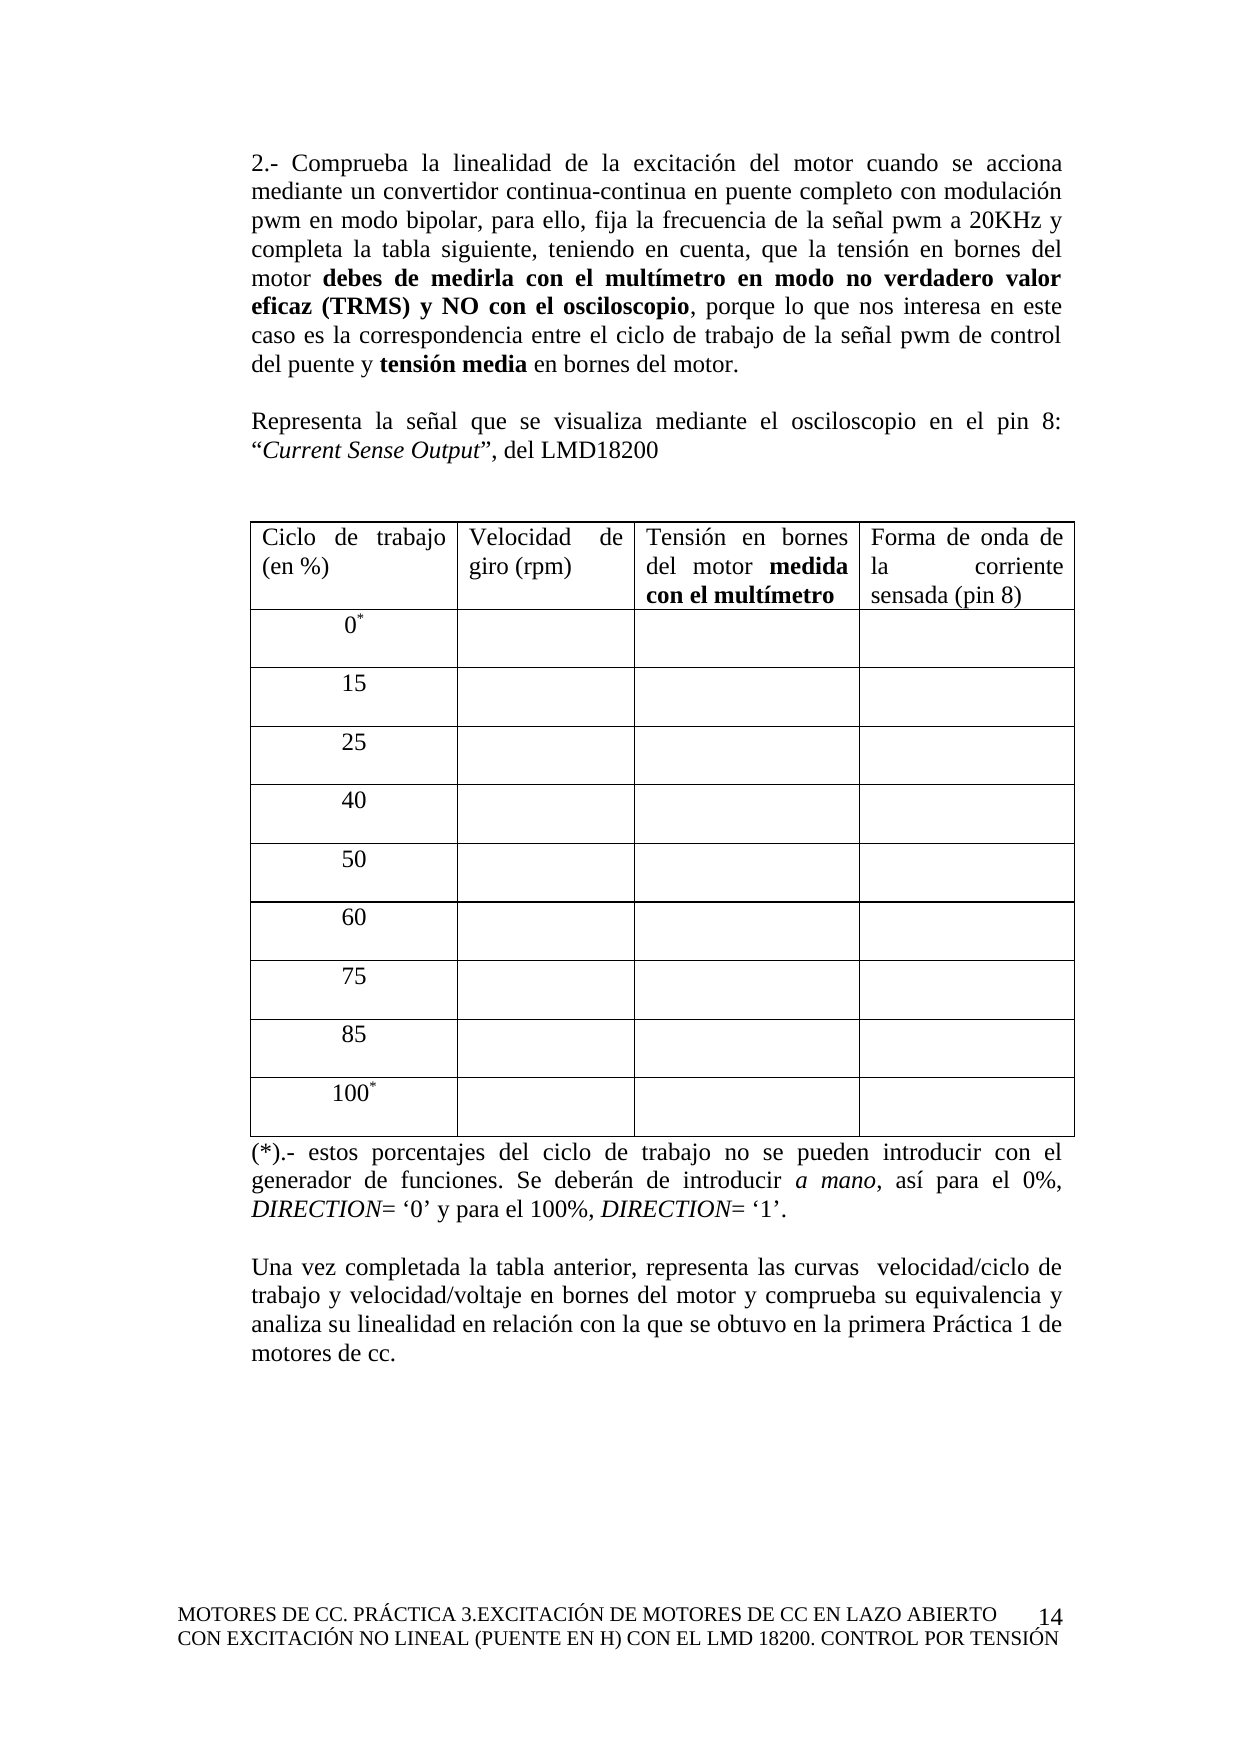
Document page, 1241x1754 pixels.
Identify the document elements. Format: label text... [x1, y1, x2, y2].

text (*).- estos porcentajes del ciclo de trabajo no se pueden introducir con el generador de funciones. Se deberán de introducir a mano, así para el 0%, DIRECTION= ‘0’ y para el 100%, DIRECTION= ‘1’. [251, 1137, 1063, 1223]
table_cell [635, 668, 859, 726]
text Representa la señal que se visualiza mediante el osciloscopio en el pin 8: “Current Sense Output”, del LMD18200 [251, 406, 1063, 464]
table_cell [458, 1078, 634, 1136]
table_cell [635, 785, 859, 843]
table_cell [635, 610, 859, 667]
table_cell 25 [251, 727, 457, 784]
table_cell 85 [251, 1020, 457, 1077]
table_cell [635, 961, 859, 1018]
table_cell [635, 844, 859, 901]
table_cell [458, 727, 634, 784]
table_cell [860, 1020, 1074, 1077]
table_cell 0* [251, 610, 457, 667]
table_cell [860, 727, 1074, 784]
table_cell 60 [251, 903, 457, 960]
table_cell 75 [251, 961, 457, 1018]
table_cell 40 [251, 785, 457, 843]
table_cell [860, 961, 1074, 1018]
table_cell [458, 668, 634, 726]
text 2.- Comprueba la linealidad de la excitación del motor cuando se acciona mediante un convertidor continua-continua en puente completo con modulación pwm en modo bipolar, para ello, fija la frecuencia de la señal pwm a 20KHz y completa la tabla siguiente, teniendo en cuenta, que la tensión en bornes del motor debes de medirla con el multímetro en modo no verdadero valor eficaz (TRMS) y NO con el osciloscopio, porque lo que nos interesa en este caso es la correspondencia entre el ciclo de trabajo de la señal pwm de control del puente y tensión media en bornes del motor. [251, 148, 1063, 378]
text Una vez completada la tabla anterior, representa las curvas velocidad/ciclo de trabajo y velocidad/voltaje en bornes del motor y comprueba su equivalencia y analiza su linealidad en relación con la que se obtuvo en la primera Práctica 1 de motores de cc. [251, 1252, 1063, 1367]
table_header Ciclo de trabajo (en %) [251, 523, 457, 609]
table_cell [458, 844, 634, 901]
table_cell [860, 668, 1074, 726]
table_header Tensión en bornes del motor medida con el multímetro [635, 523, 859, 609]
table_header Forma de onda de la corriente sensada (pin 8) [860, 523, 1074, 609]
table_cell [635, 727, 859, 784]
table_cell [860, 1078, 1074, 1136]
table_cell [458, 1020, 634, 1077]
table_cell [635, 1078, 859, 1136]
table_cell [458, 785, 634, 843]
table_cell [458, 903, 634, 960]
table_cell 15 [251, 668, 457, 726]
table_cell [635, 1020, 859, 1077]
table_cell [860, 610, 1074, 667]
table_cell [860, 785, 1074, 843]
table_cell 50 [251, 844, 457, 901]
table_cell [860, 903, 1074, 960]
table_cell [458, 610, 634, 667]
table_header Velocidad de giro (rpm) [458, 523, 634, 609]
table_cell [458, 961, 634, 1018]
table_cell 100* [251, 1078, 457, 1136]
table_cell [860, 844, 1074, 901]
table_cell [635, 903, 859, 960]
